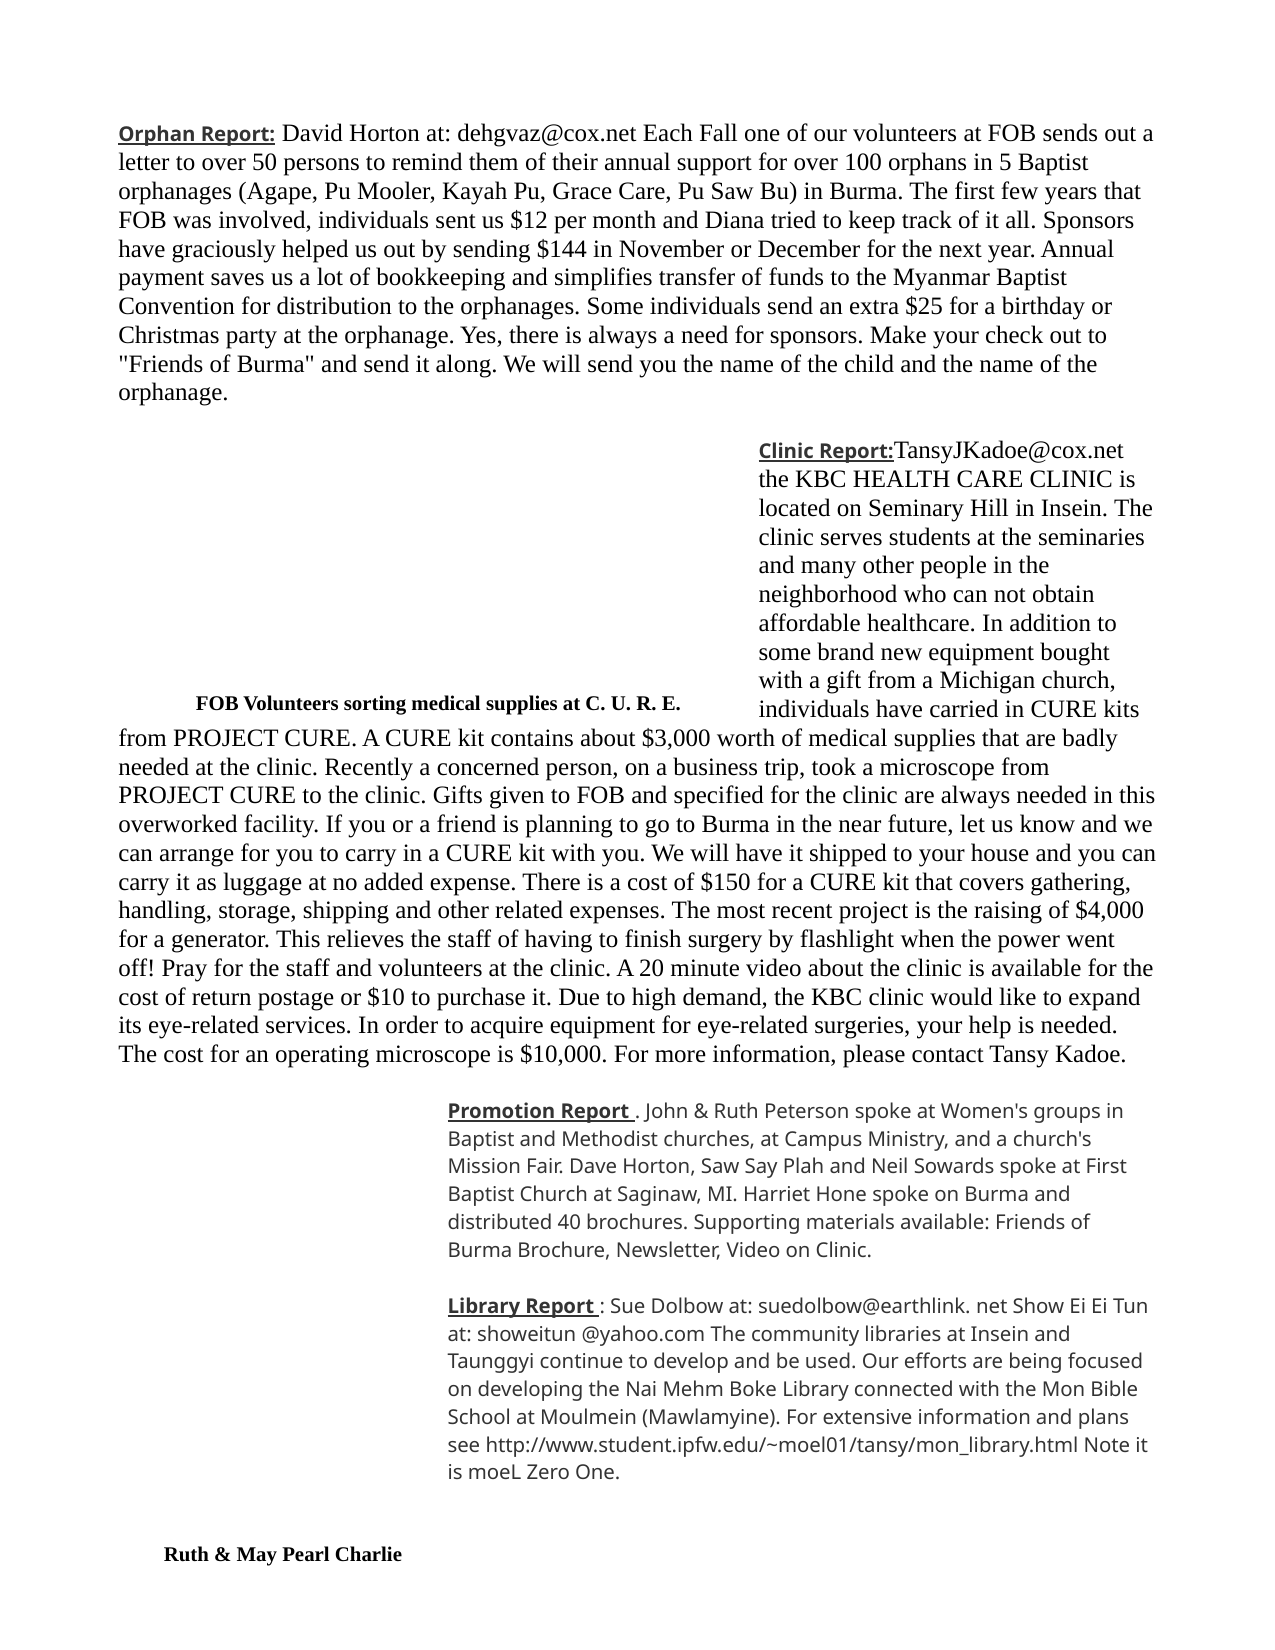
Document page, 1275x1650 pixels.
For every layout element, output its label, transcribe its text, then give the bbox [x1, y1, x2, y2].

text Orphan Report: David Horton at: dehgvaz@cox.net Each Fall one of our volunteers at FOB sends out a letter to over 50 persons to remind them of their annual support for over 100 orphans in 5 Baptist orphanages (Agape, Pu Mooler, Kayah Pu, Grace Care, Pu Saw Bu) in Burma. The first few years that FOB was involved, individuals sent us $12 per month and Diana tried to keep track of it all. Sponsors have graciously helped us out by sending $144 in November or December for the next year. Annual payment saves us a lot of bookkeeping and simplifies transfer of funds to the Myanmar Baptist Convention for distribution to the orphanages. Some individuals send an extra $25 for a birthday or Christmas party at the orphanage. Yes, there is always a need for sponsors. Make your check out to "Friends of Burma" and send it along. We will send you the name of the child and the name of the orphanage. Clinic Report:TansyJKadoe@cox.net the KBC HEALTH CARE CLINIC is located on Seminary Hill in Insein. The clinic serves students at the seminaries and many other people in the neighborhood who can not obtain affordable healthcare. In addition to some brand new equipment bought with a gift from a Michigan church, individuals have carried in CURE kits from PROJECT CURE. A CURE kit contains about $3,000 worth of medical supplies that are badly needed at the clinic. Recently a concerned person, on a business trip, took a microscope from PROJECT CURE to the clinic. Gifts given to FOB and specified for the clinic are always needed in this overworked facility. If you or a friend is planning to go to Burma in the near future, let us know and we can arrange for you to carry in a CURE kit with you. We will have it shipped to your house and you can carry it as luggage at no added expense. There is a cost of $150 for a CURE kit that covers gathering, handling, storage, shipping and other related expenses. The most recent project is the raising of $4,000 for a generator. This relieves the staff of having to finish surgery by flashlight when the power went off! Pray for the staff and volunteers at the clinic. A 20 minute video about the clinic is available for the cost of return postage or $10 to purchase it. Due to high demand, the KBC clinic would like to expand its eye-related services. In order to acquire equipment for eye-related surgeries, your help is needed. The cost for an operating microscope is $10,000. For more information, please contact Tansy Kadoe. Promotion Report . John & Ruth Peterson spoke at Women's groups in Baptist and Methodist churches, at Campus Ministry, and a church's Mission Fair. Dave Horton, Saw Say Plah and Neil Sowards spoke at First Baptist Church at Saginaw, MI. Harriet Hone spoke on Burma and distributed 40 brochures. Supporting materials available: Friends of Burma Brochure, Newsletter, Video on Clinic. Library Report : Sue Dolbow at: suedolbow@earthlink. net Show Ei Ei Tun at: showeitun @yahoo.com The community libraries at Insein and Taunggyi continue to develop and be used. Our efforts are being focused on developing the Nai Mehm Boke Library connected with the Mon Bible School at Moulmein (Mawlamyine). For extensive information and plans see http://www.student.ipfw.edu/~moel01/tansy/mon_library.html Note it is moeL Zero One. [118, 118, 1157, 1486]
table_header Ruth & May Pearl Charlie [118, 1097, 447, 1566]
table_header FOB Volunteers sorting medical supplies at C. U. R. E. [118, 435, 758, 715]
